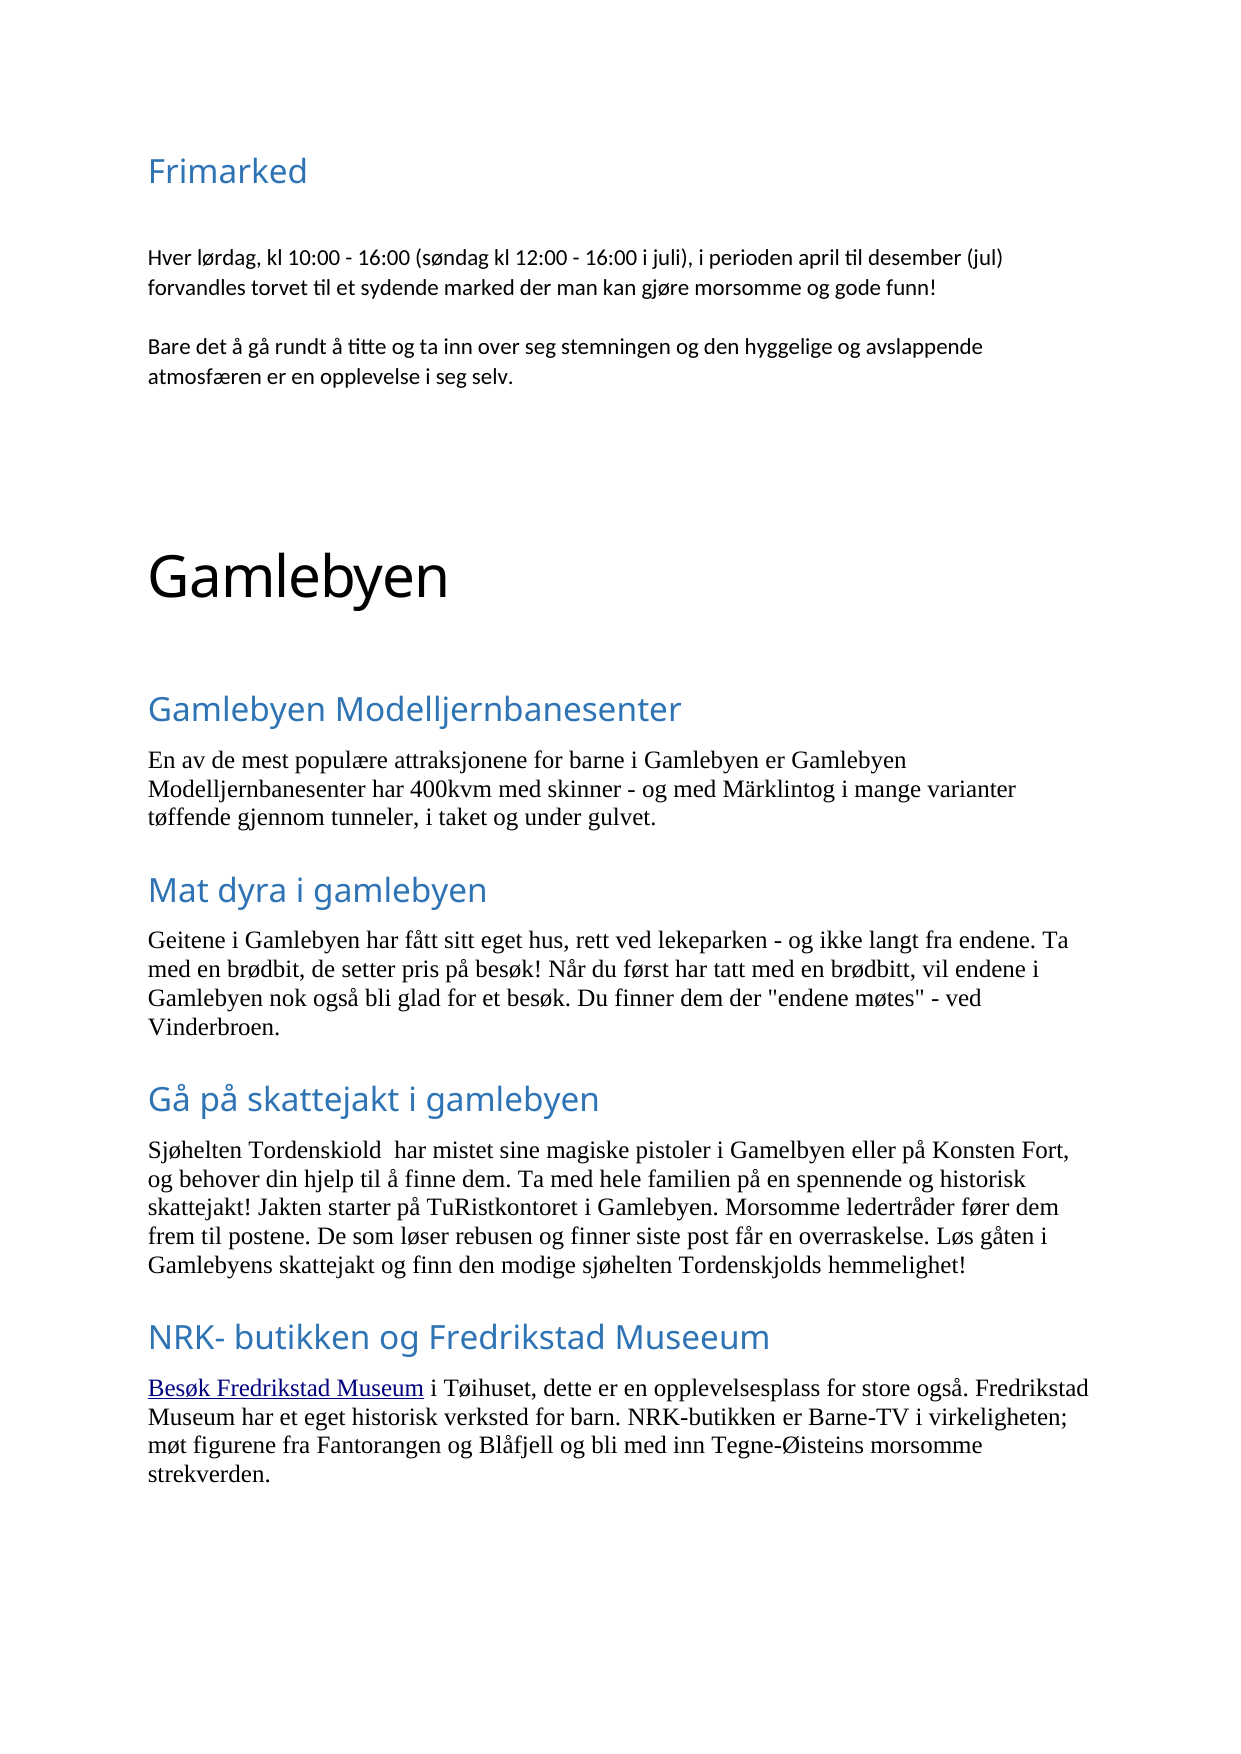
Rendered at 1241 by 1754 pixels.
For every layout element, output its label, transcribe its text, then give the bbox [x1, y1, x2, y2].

text Hver lørdag, kl 10:00 - 16:00 (søndag kl 12:00 - 16:00 i juli), i perioden april til desember (jul) forvandles torvet til et sydende marked der man kan gjøre morsomme og gode funn! Bare det å gå rundt å titte og ta inn over seg stemningen og den hyggelige og avslappende atmosfæren er en opplevelse i seg selv. [148, 243, 1093, 390]
text Besøk Fredrikstad Museum i Tøihuset, dette er en opplevelsesplass for store også. Fredrikstad Museum har et eget historisk verksted for barn. NRK-butikken er Barne-TV i virkeligheten; møt figurene fra Fantorangen og Blåfjell og bli med inn Tegne-Øisteins morsomme strekverden. [148, 1373, 1093, 1488]
subtitle Gå på skattejakt i gamlebyen [148, 1076, 1093, 1121]
subtitle Mat dyra i gamlebyen [148, 867, 1093, 912]
text Geitene i Gamlebyen har fått sitt eget hus, rett ved lekeparken - og ikke langt fra endene. Ta med en brødbit, de setter pris på besøk! Når du først har tatt med en brødbitt, vil endene i Gamlebyen nok også bli glad for et besøk. Du finner dem der "endene møtes" - ved Vinderbroen. [148, 926, 1093, 1041]
subtitle Gamlebyen Modelljernbanesenter [148, 686, 1093, 731]
subtitle Frimarked [148, 148, 1093, 193]
text Sjøhelten Tordenskiold har mistet sine magiske pistoler i Gamelbyen eller på Konsten Fort, og behover din hjelp til å finne dem. Ta med hele familien på en spennende og historisk skattejakt! Jakten starter på TuRistkontoret i Gamlebyen. Morsomme ledertråder fører dem frem til postene. De som løser rebusen og finner siste post får en overraskelse. Løs gåten i Gamlebyens skattejakt og finn den modige sjøhelten Tordenskjolds hemmelighet! [148, 1135, 1093, 1279]
text Gamlebyen [148, 535, 1093, 614]
subtitle NRK- butikken og Fredrikstad Museeum [148, 1314, 1093, 1359]
text En av de mest populære attraksjonene for barne i Gamlebyen er Gamlebyen Modelljernbanesenter har 400kvm med skinner - og med Märklintog i mange varianter tøffende gjennom tunneler, i taket og under gulvet. [148, 745, 1093, 831]
